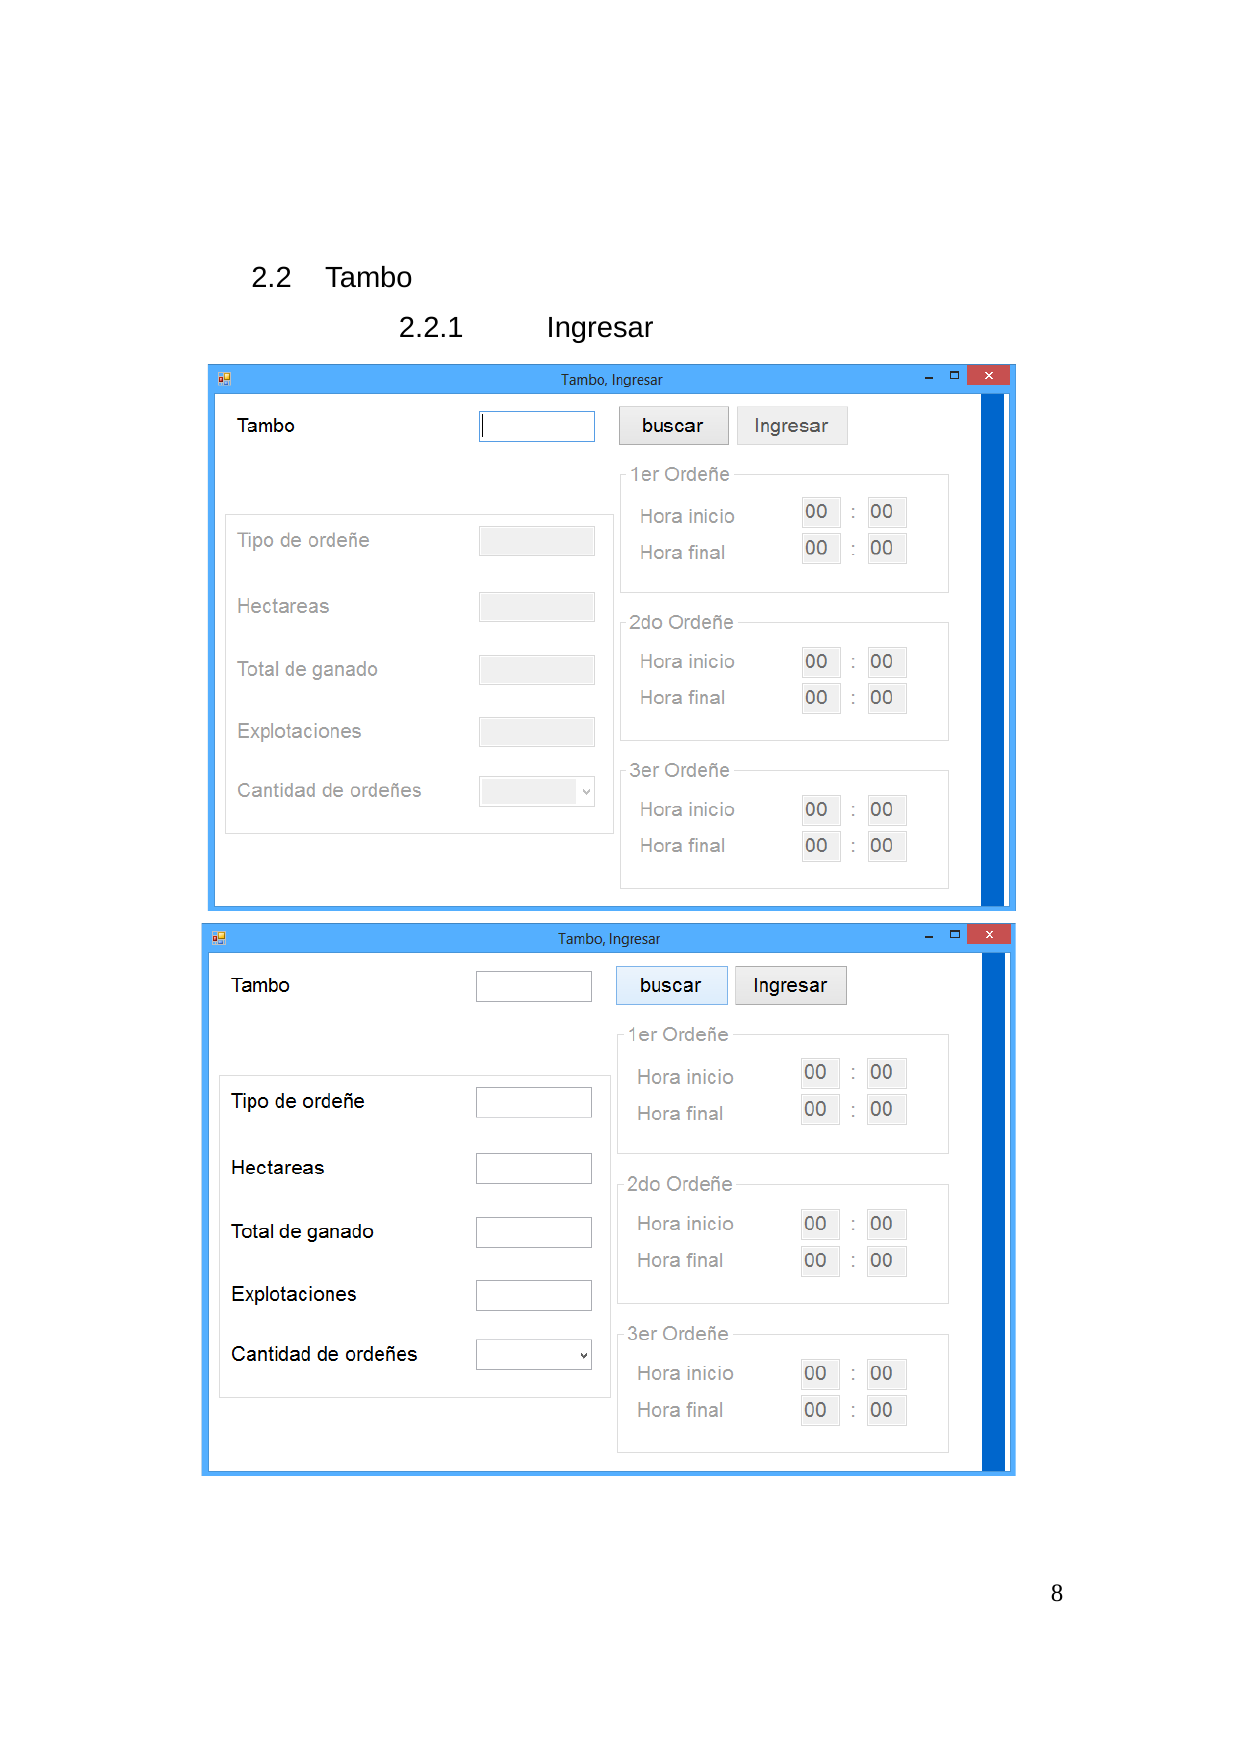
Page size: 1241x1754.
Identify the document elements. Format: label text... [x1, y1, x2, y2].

text 2.2 Tambo [177, 260, 1063, 293]
text 2.2.1 Ingresar [177, 310, 1063, 344]
